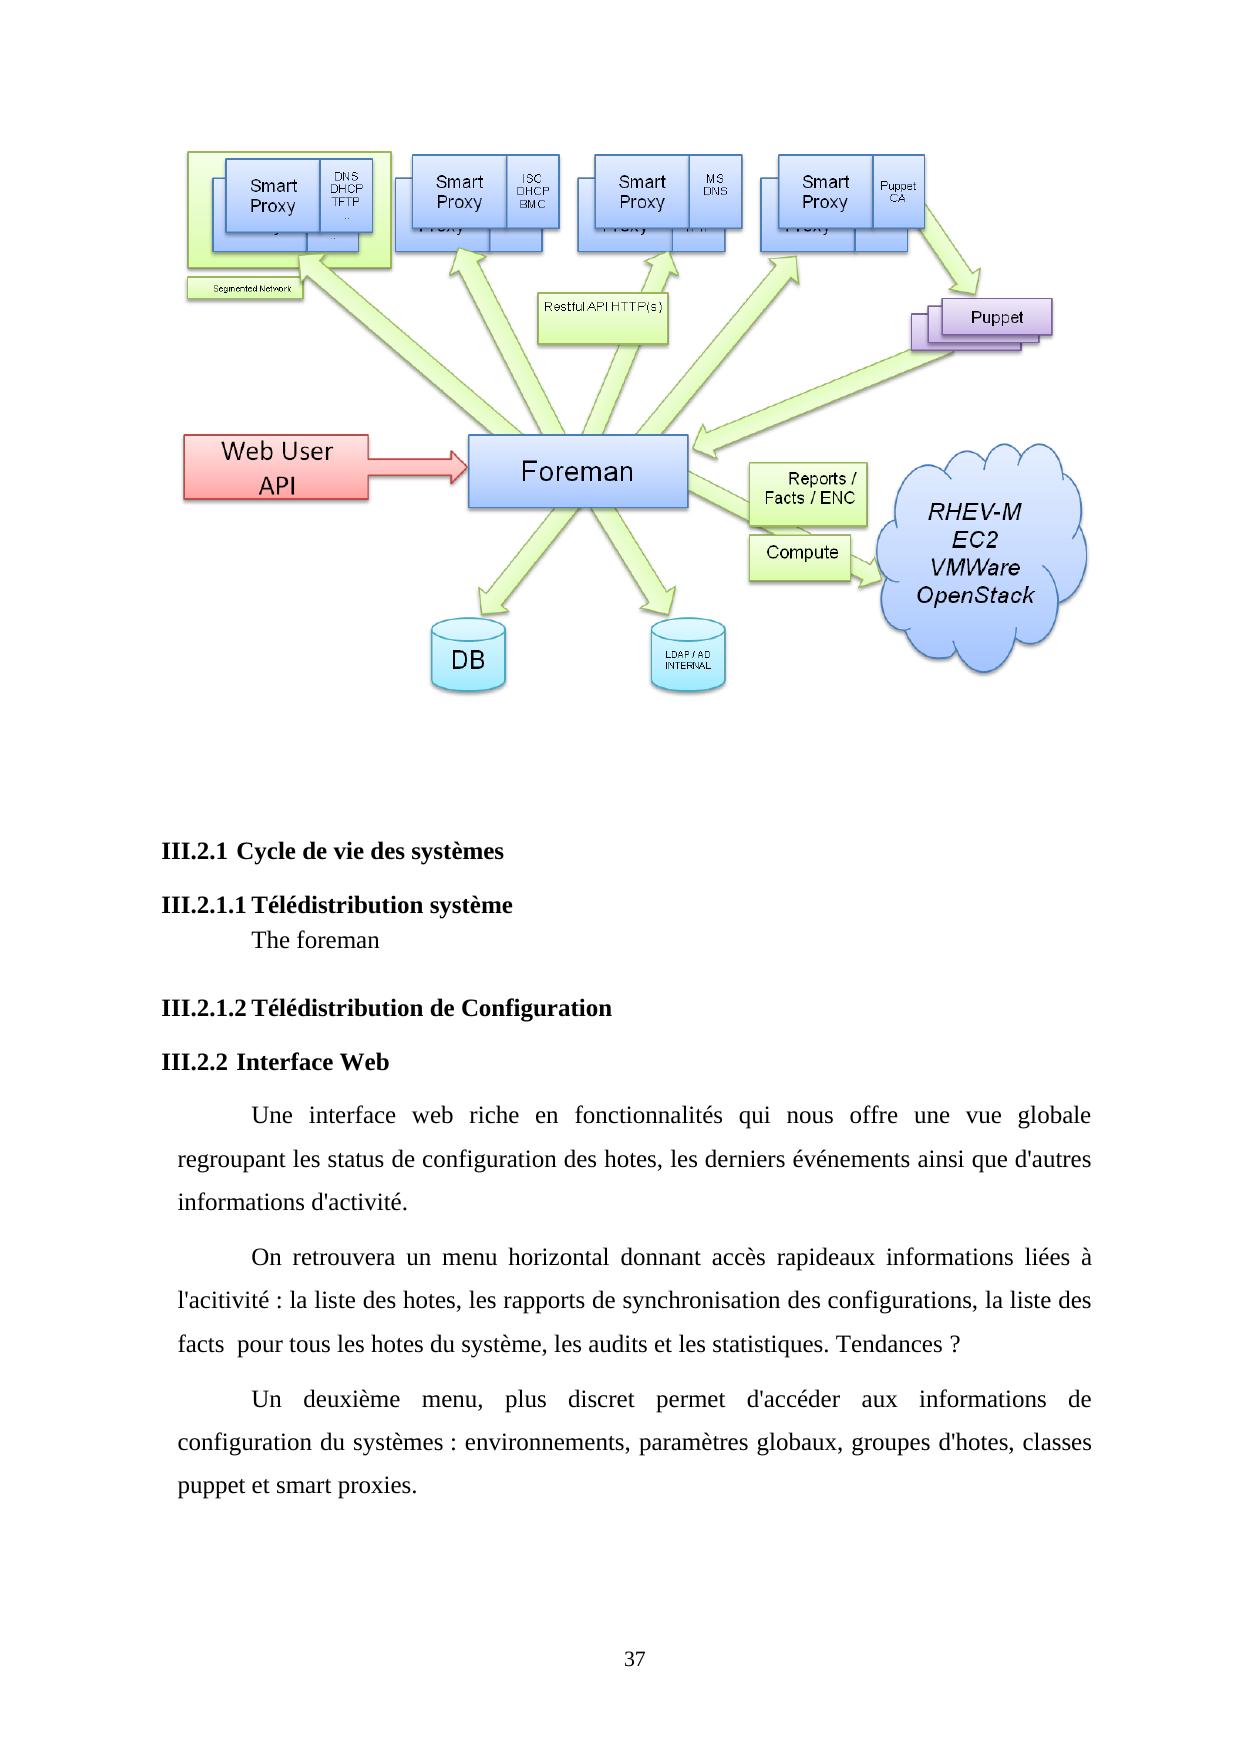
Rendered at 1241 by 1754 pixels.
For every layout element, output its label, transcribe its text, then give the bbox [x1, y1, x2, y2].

picture [177, 147, 1093, 700]
subtitle Interface Web [161, 1047, 1092, 1076]
subtitle Cycle de vie des systèmes [161, 836, 1092, 865]
text On retrouvera un menu horizontal donnant accès rapideaux informations liées à l'acitivité : la liste des hotes, les rapports de synchronisation des configurations, la liste des facts pour tous les hotes du système, les audits et les statistiques. Tendances ? [177, 1242, 1092, 1357]
text The foreman [177, 925, 1092, 954]
text Un deuxième menu, plus discret permet d'accéder aux informations de configuration du systèmes : environnements, paramètres globaux, groupes d'hotes, classes puppet et smart proxies. [177, 1384, 1092, 1499]
text Une interface web riche en fonctionnalités qui nous offre une vue globale regroupant les status de configuration des hotes, les derniers événements ainsi que d'autres informations d'activité. [177, 1101, 1092, 1216]
subtitle Télédistribution de Configuration [161, 993, 1092, 1022]
subtitle Télédistribution système [161, 890, 1092, 919]
